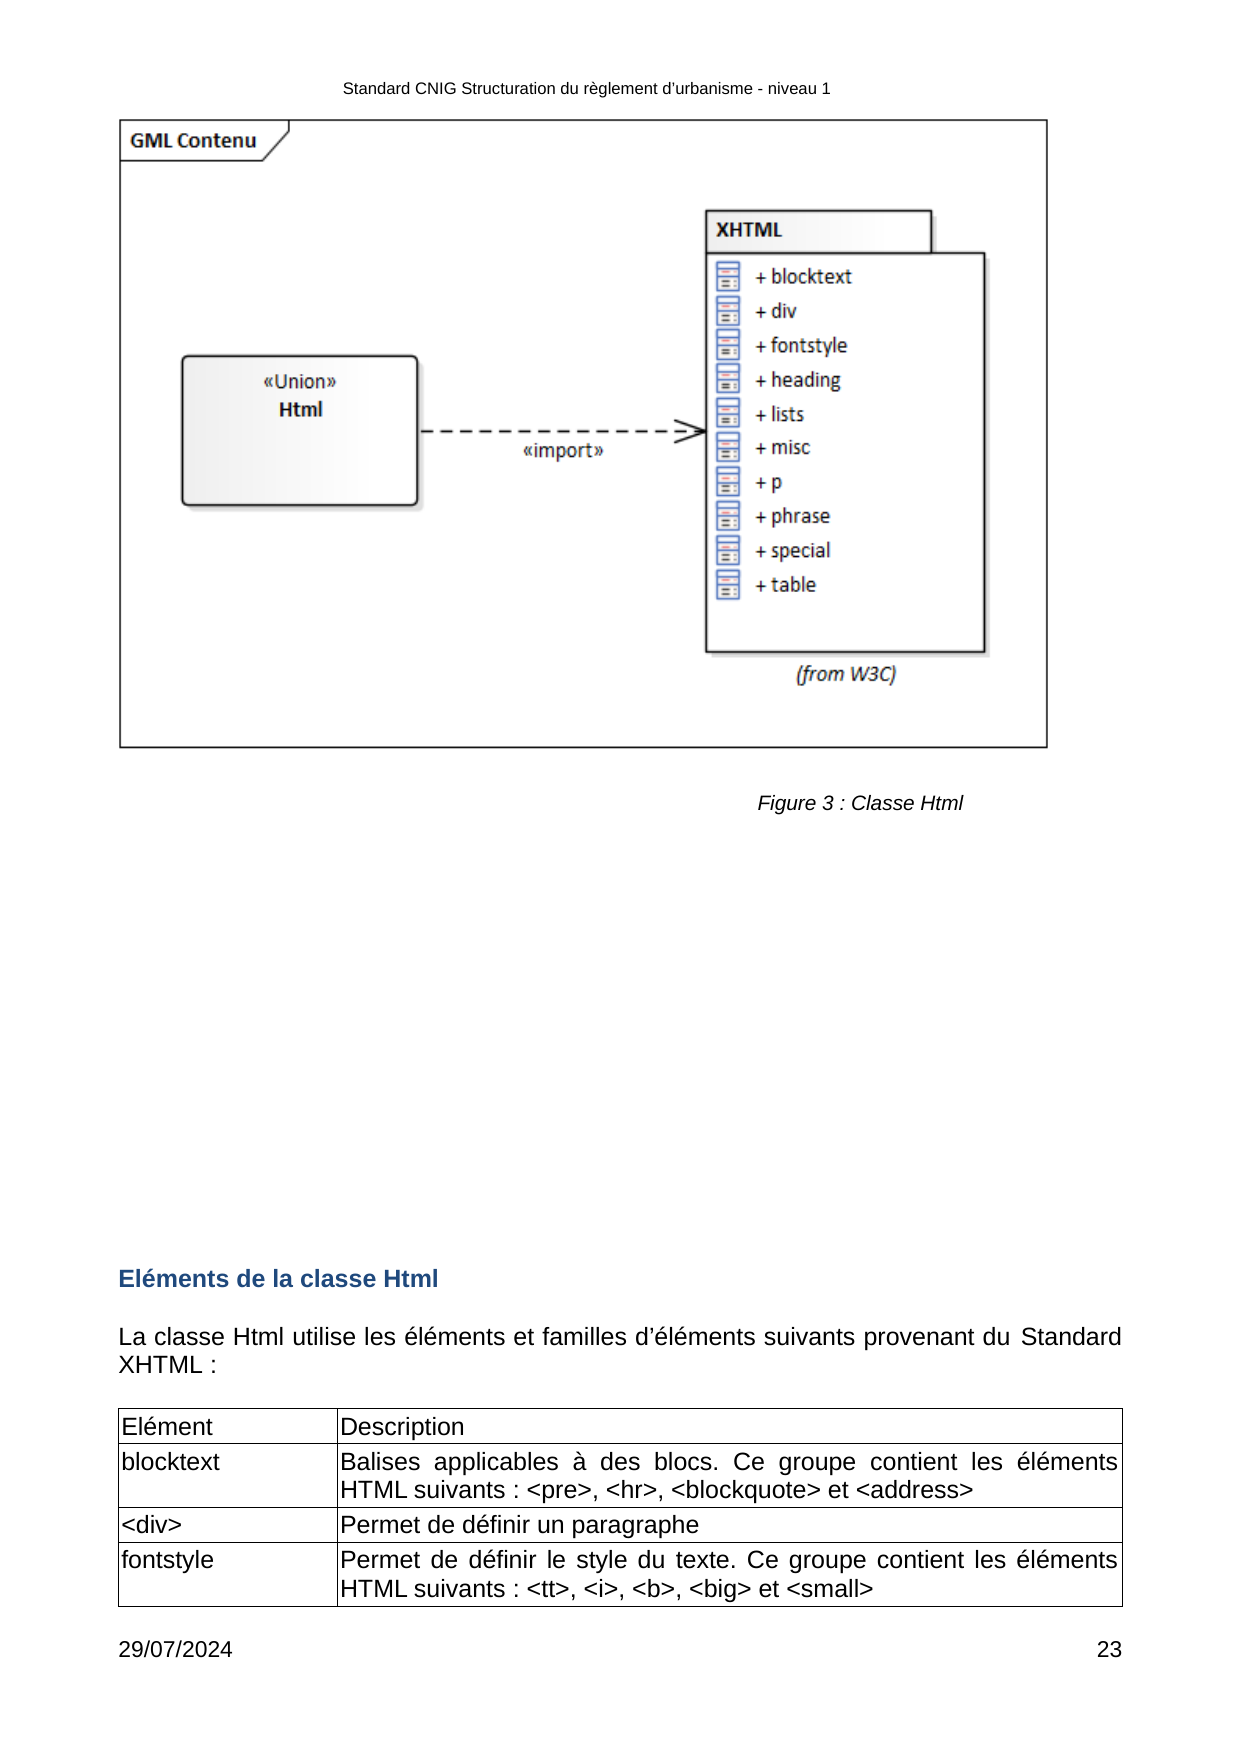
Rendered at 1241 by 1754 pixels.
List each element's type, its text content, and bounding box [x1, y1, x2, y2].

table_cell Permet de définir un paragraphe [338, 1508, 1122, 1542]
table_cell blocktext [119, 1444, 337, 1507]
table_cell Balises applicables à des blocs. Ce groupe contient les éléments HTML suivants : <pre>, <hr>, <blockquote> et <address> [338, 1444, 1122, 1507]
table_cell Permet de définir le style du texte. Ce groupe contient les éléments HTML suivants : <tt>, <i>, <b>, <big> et <small> [338, 1543, 1122, 1606]
table_header Description [338, 1409, 1122, 1443]
table_header Elément [119, 1409, 337, 1443]
text Eléments de la classe Html [118, 1264, 1122, 1293]
text Figure 3 : Classe Html [482, 787, 1240, 816]
table_cell fontstyle [119, 1543, 337, 1606]
text La classe Html utilise les éléments et familles d’éléments suivants provenant du Standard XHTML : [118, 1322, 1122, 1379]
table_cell <div> [119, 1508, 337, 1542]
